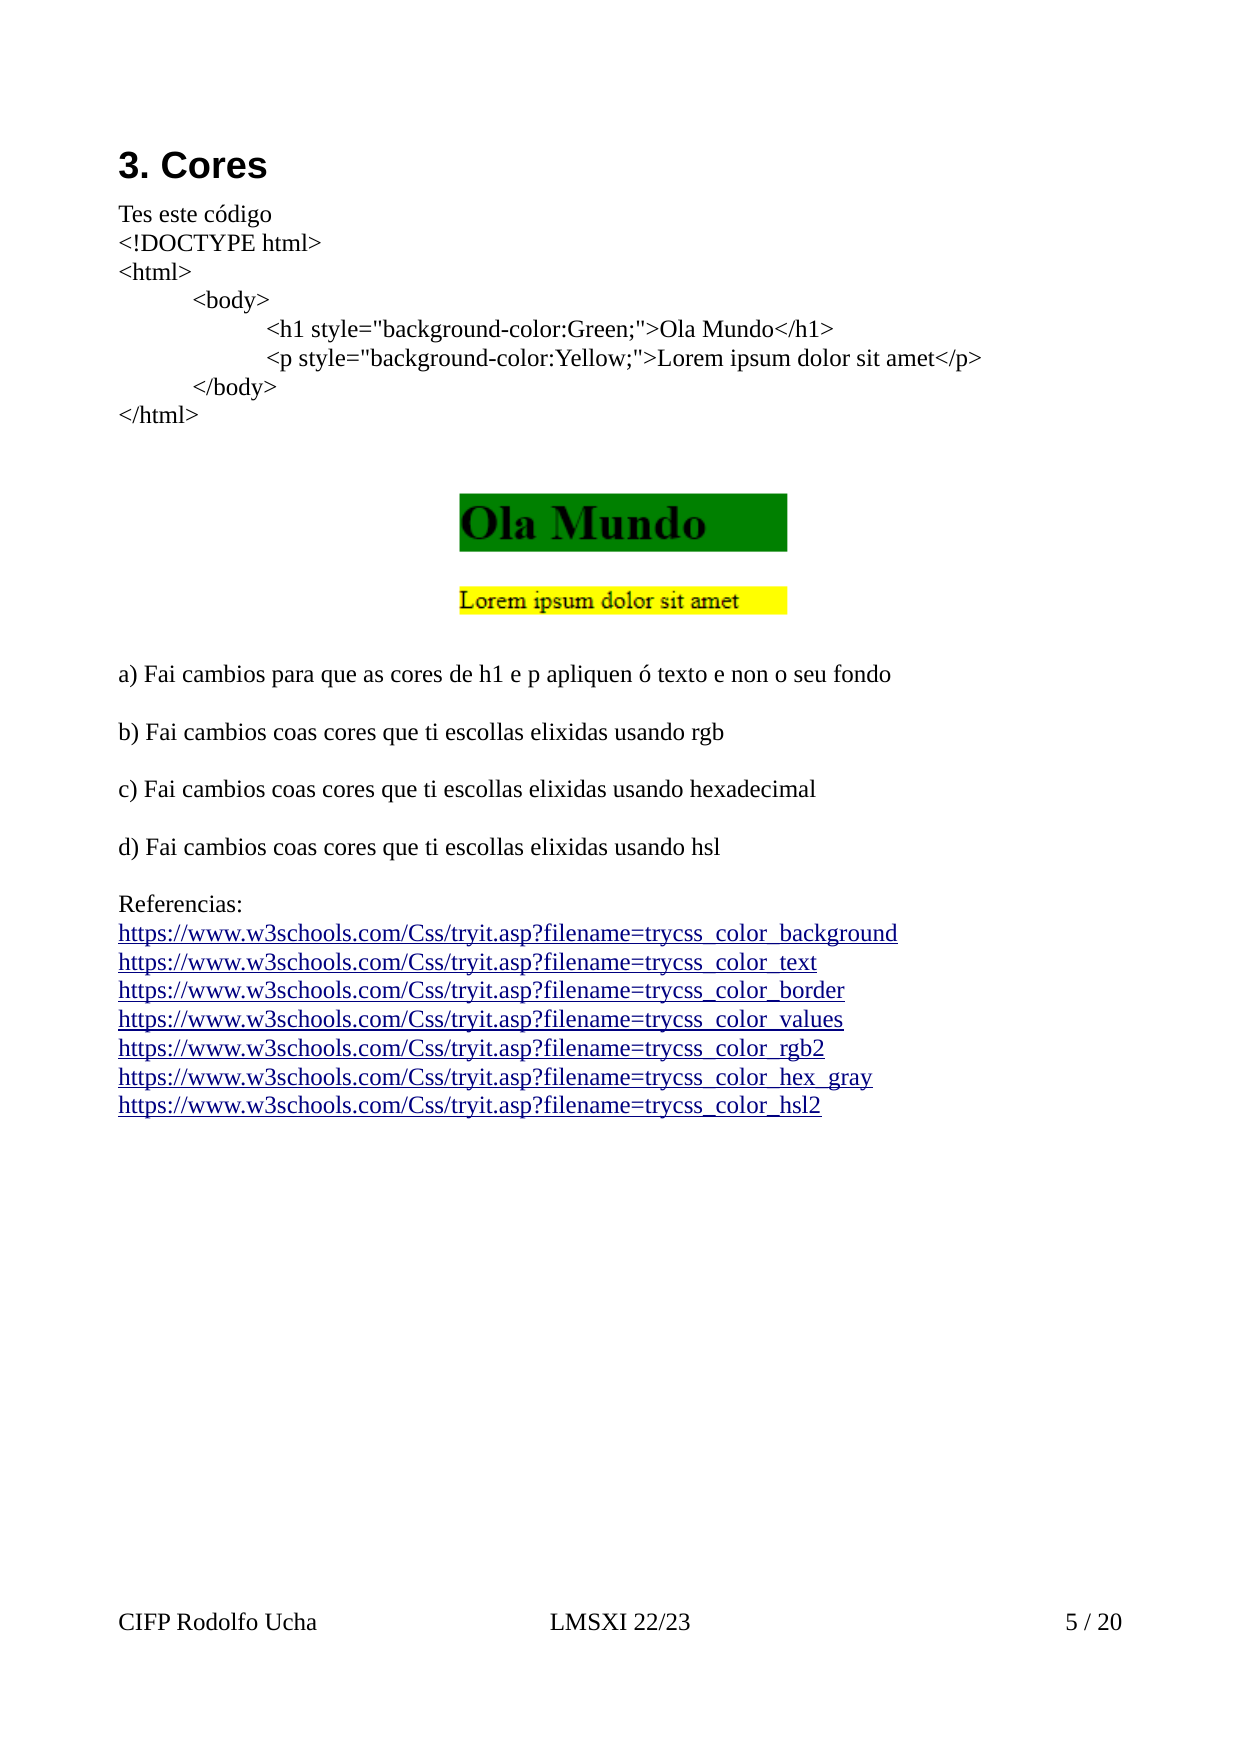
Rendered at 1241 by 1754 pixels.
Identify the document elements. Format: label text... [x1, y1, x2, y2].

text https://www.w3schools.com/Css/tryit.asp?filename=trycss_color_background [118, 918, 1122, 947]
text https://www.w3schools.com/Css/tryit.asp?filename=trycss_color_hex_gray [118, 1062, 1122, 1091]
text <h1 style="background-color:Green;">Ola Mundo</h1> [118, 314, 1122, 343]
picture [452, 486, 788, 629]
text d) Fai cambios coas cores que ti escollas elixidas usando hsl [118, 832, 1122, 861]
text b) Fai cambios coas cores que ti escollas elixidas usando rgb [118, 717, 1122, 746]
text Tes este código [118, 199, 1122, 228]
subtitle 3. Cores [118, 143, 1122, 187]
text <body> [118, 286, 1122, 314]
text <!DOCTYPE html> [118, 228, 1122, 257]
text Referencias: [118, 889, 1122, 918]
text https://www.w3schools.com/Css/tryit.asp?filename=trycss_color_rgb2 [118, 1033, 1122, 1062]
text <html> [118, 257, 1122, 286]
text </body> [118, 372, 1122, 401]
text https://www.w3schools.com/Css/tryit.asp?filename=trycss_color_values [118, 1004, 1122, 1033]
text c) Fai cambios coas cores que ti escollas elixidas usando hexadecimal [118, 774, 1122, 803]
text https://www.w3schools.com/Css/tryit.asp?filename=trycss_color_hsl2 [118, 1091, 1122, 1119]
text </html> [118, 401, 1122, 429]
text https://www.w3schools.com/Css/tryit.asp?filename=trycss_color_border [118, 976, 1122, 1004]
text <p style="background-color:Yellow;">Lorem ipsum dolor sit amet</p> [118, 343, 1122, 372]
text a) Fai cambios para que as cores de h1 e p apliquen ó texto e non o seu fondo [118, 659, 1122, 688]
text https://www.w3schools.com/Css/tryit.asp?filename=trycss_color_text [118, 947, 1122, 976]
